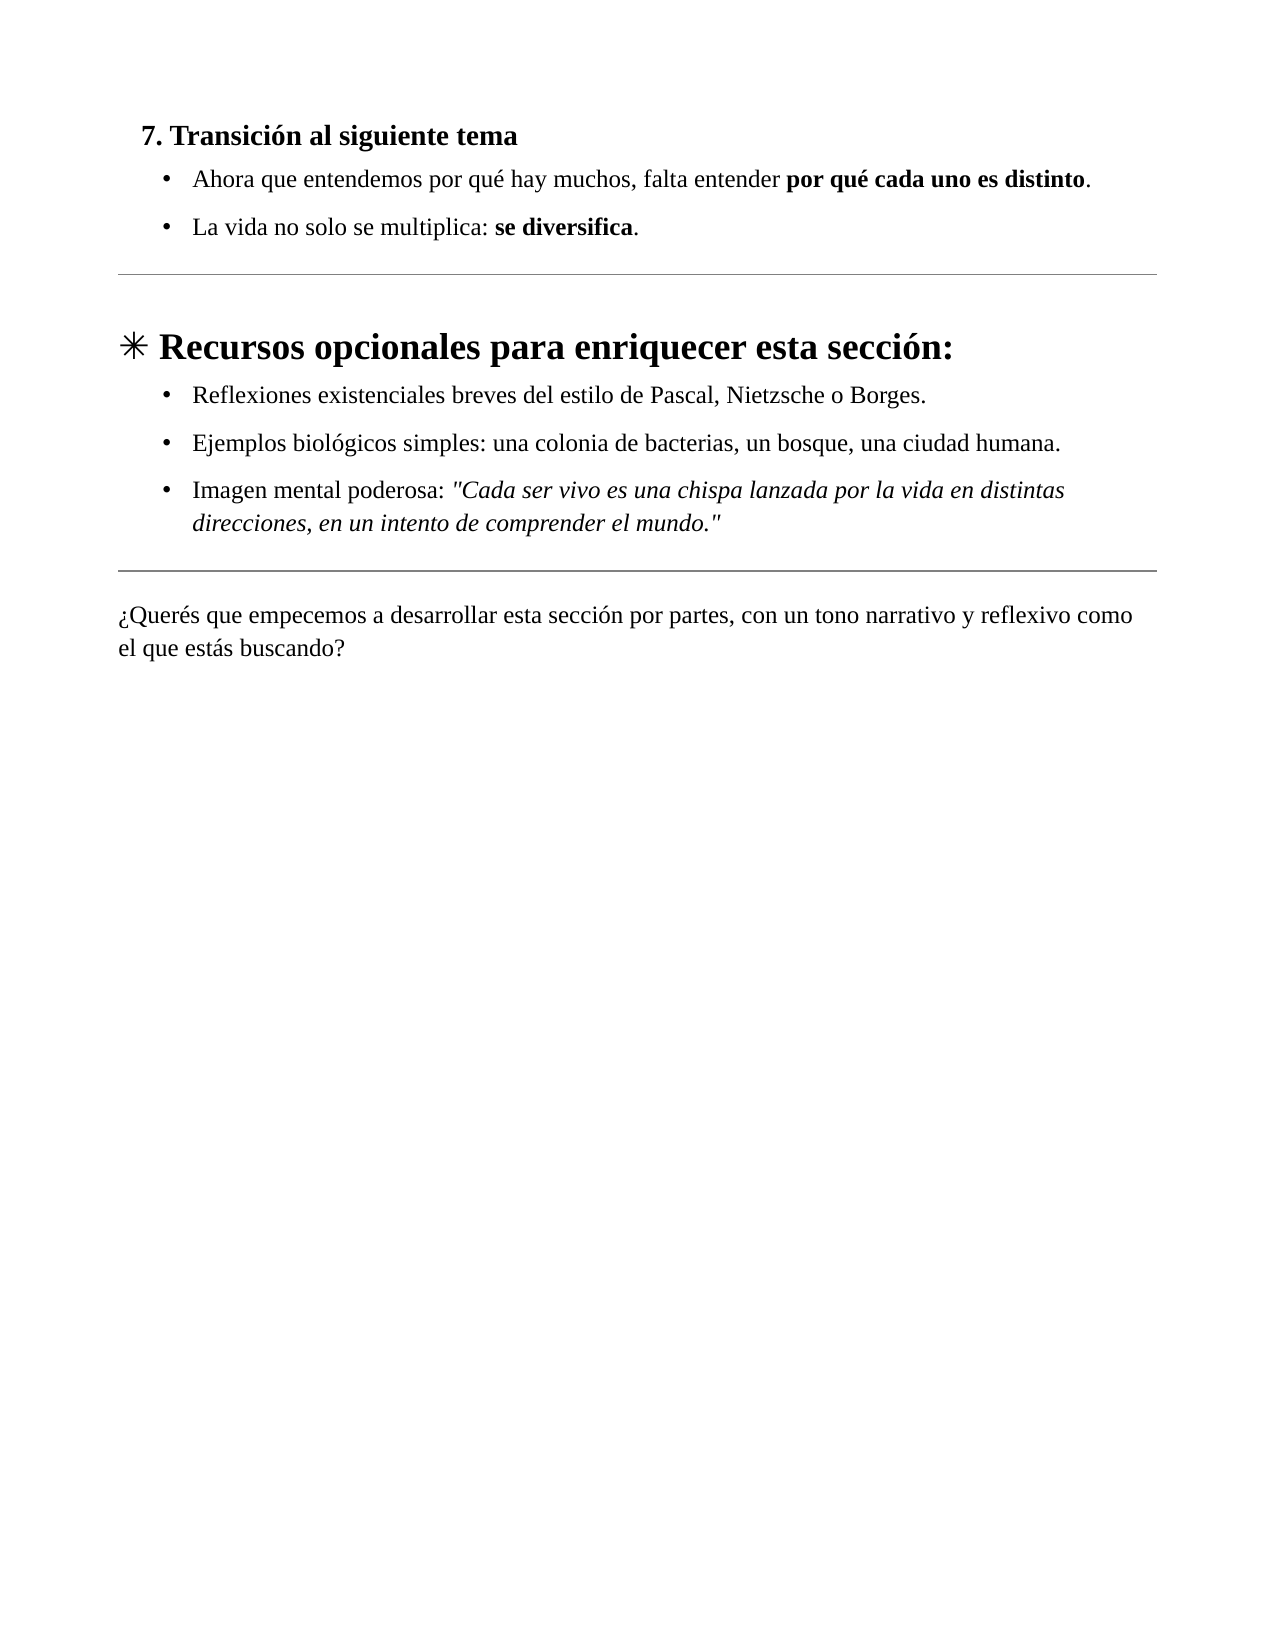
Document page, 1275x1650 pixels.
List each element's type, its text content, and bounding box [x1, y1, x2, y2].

list Imagen mental poderosa: "Cada ser vivo es una chispa lanzada por la vida en distintas direcciones, en un intento de comprender el mundo." [162, 475, 1157, 537]
list Reflexiones existenciales breves del estilo de Pascal, Nietzsche o Borges. [162, 380, 1157, 409]
list Ejemplos biológicos simples: una colonia de bacterias, un bosque, una ciudad humana. [162, 428, 1157, 456]
list La vida no solo se multiplica: se diversifica. [162, 212, 1157, 241]
subtitle ✳️ Recursos opcionales para enriquecer esta sección: [118, 324, 1157, 368]
list Ahora que entendemos por qué hay muchos, falta entender por qué cada uno es distinto. [162, 164, 1157, 193]
subtitle 🔸7. Transición al siguiente tema [118, 118, 1157, 152]
text ¿Querés que empecemos a desarrollar esta sección por partes, con un tono narrativo y reflexivo como el que estás buscando? [118, 600, 1157, 662]
